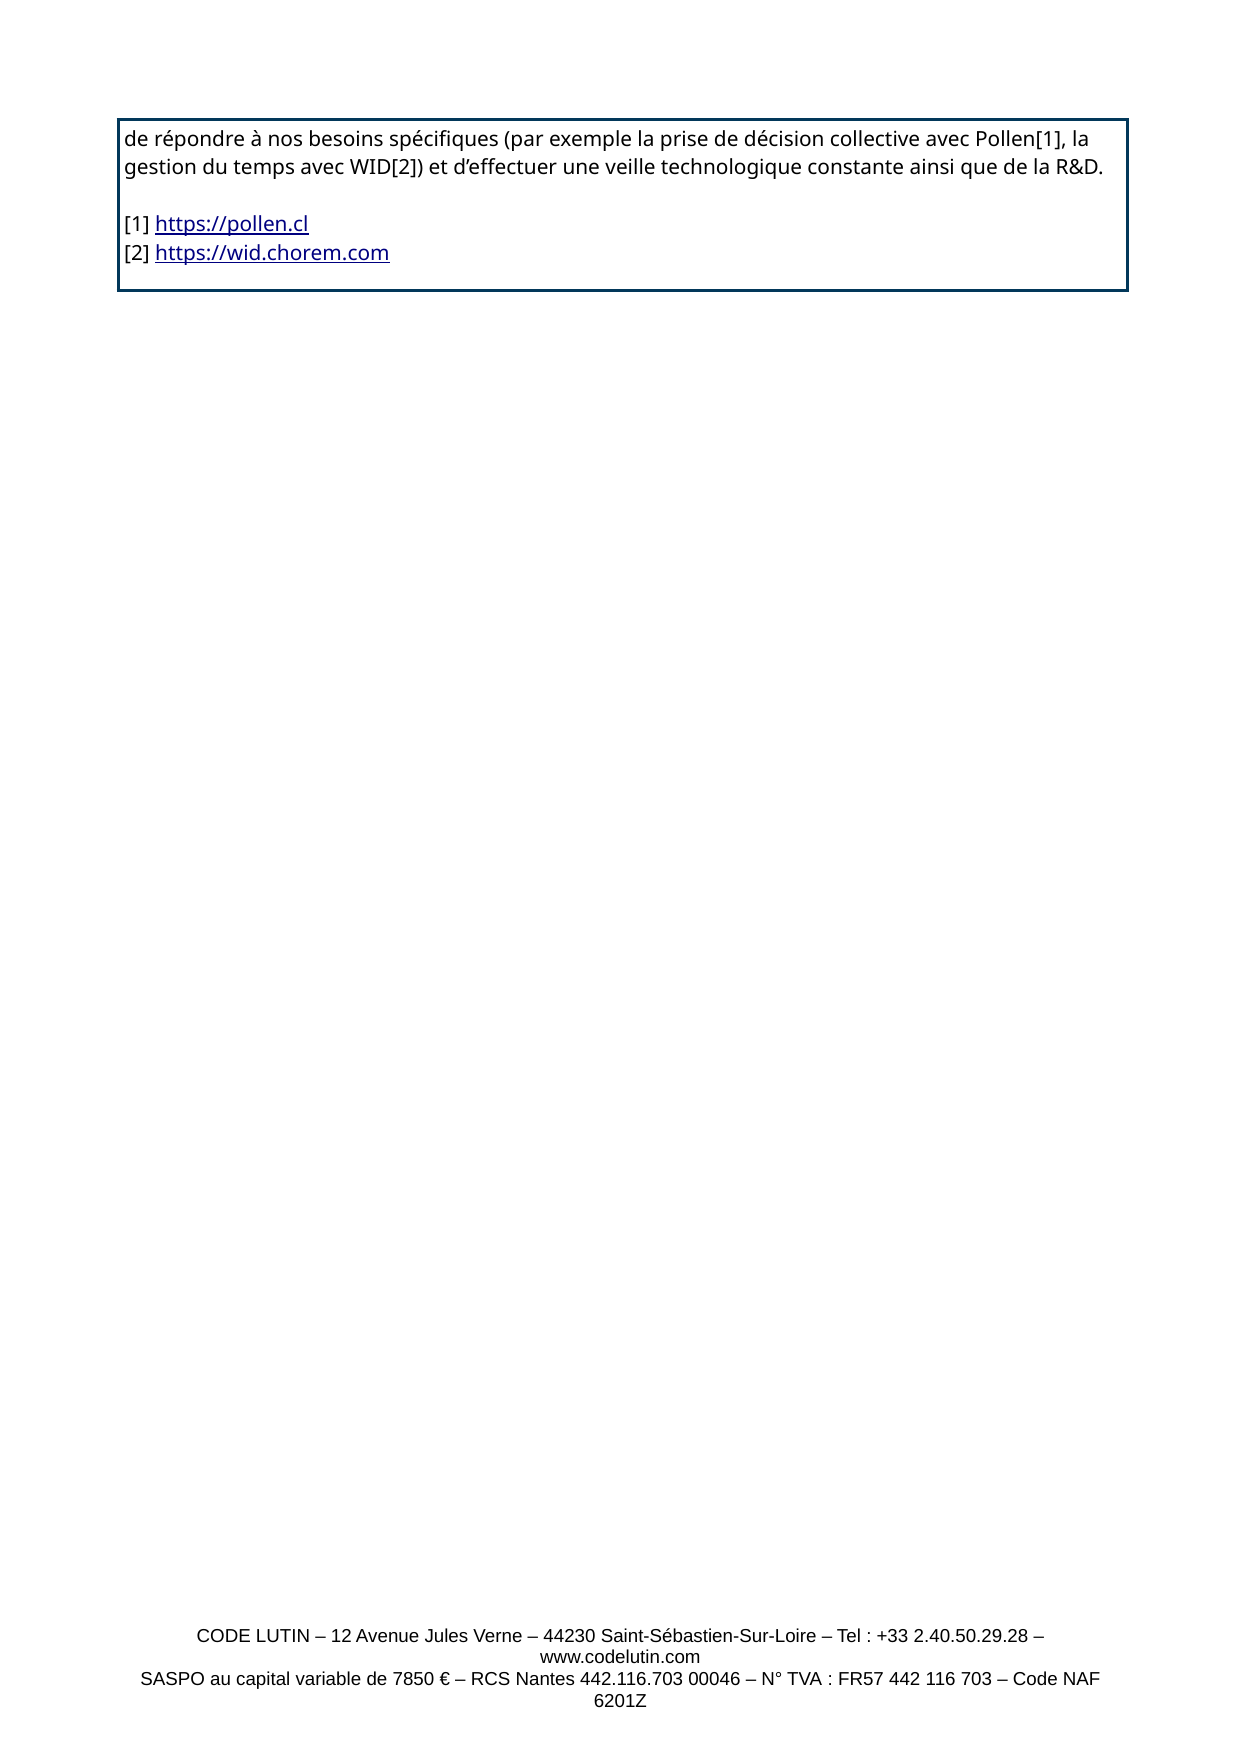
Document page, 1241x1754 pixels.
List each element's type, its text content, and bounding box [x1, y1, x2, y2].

table_cell de répondre à nos besoins spécifiques (par exemple la prise de décision collective avec Pollen[1], la gestion du temps avec WID[2]) et d’effectuer une veille technologique constante ainsi que de la R&D. [1] https://pollen.cl [2] https://wid.chorem.com [120, 121, 1126, 289]
